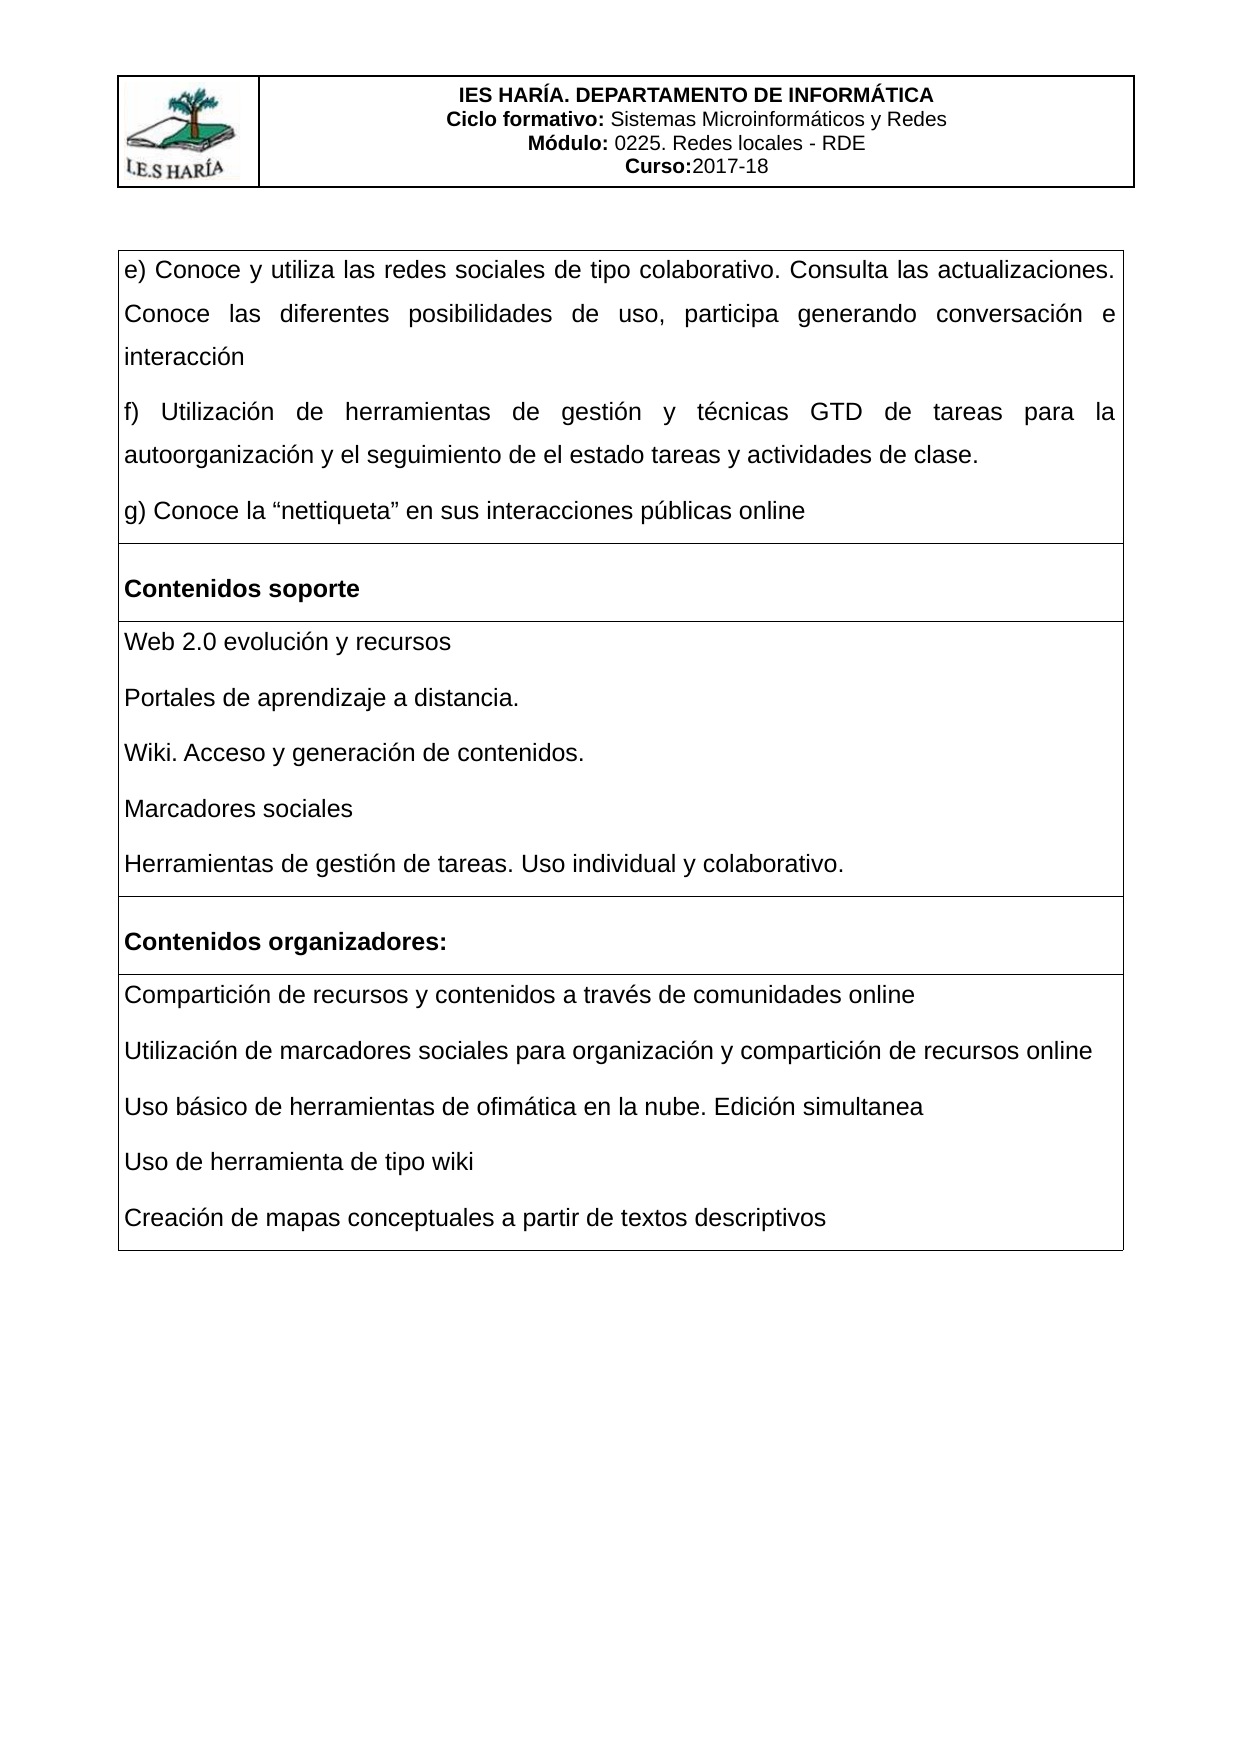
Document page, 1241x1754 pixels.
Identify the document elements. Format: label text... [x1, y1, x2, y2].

picture [123, 82, 241, 180]
table_cell Compartición de recursos y contenidos a través de comunidades online Utilización de marcadores sociales para organización y compartición de recursos online Uso básico de herramientas de ofimática en la nube. Edición simultanea Uso de herramienta de tipo wiki Creación de mapas conceptuales a partir de textos descriptivos [119, 975, 1123, 1250]
table_cell e) Conoce y utiliza las redes sociales de tipo colaborativo. Consulta las actualizaciones. Conoce las diferentes posibilidades de uso, participa generando conversación e interacción f) Utilización de herramientas de gestión y técnicas GTD de tareas para la autoorganización y el seguimiento de el estado tareas y actividades de clase. g) Conoce la “nettiqueta” en sus interacciones públicas online [119, 251, 1123, 543]
table_cell Contenidos soporte [119, 544, 1123, 621]
table_cell Contenidos organizadores: [119, 897, 1123, 974]
table_cell Web 2.0 evolución y recursos Portales de aprendizaje a distancia. Wiki. Acceso y generación de contenidos. Marcadores sociales Herramientas de gestión de tareas. Uso individual y colaborativo. [119, 622, 1123, 896]
